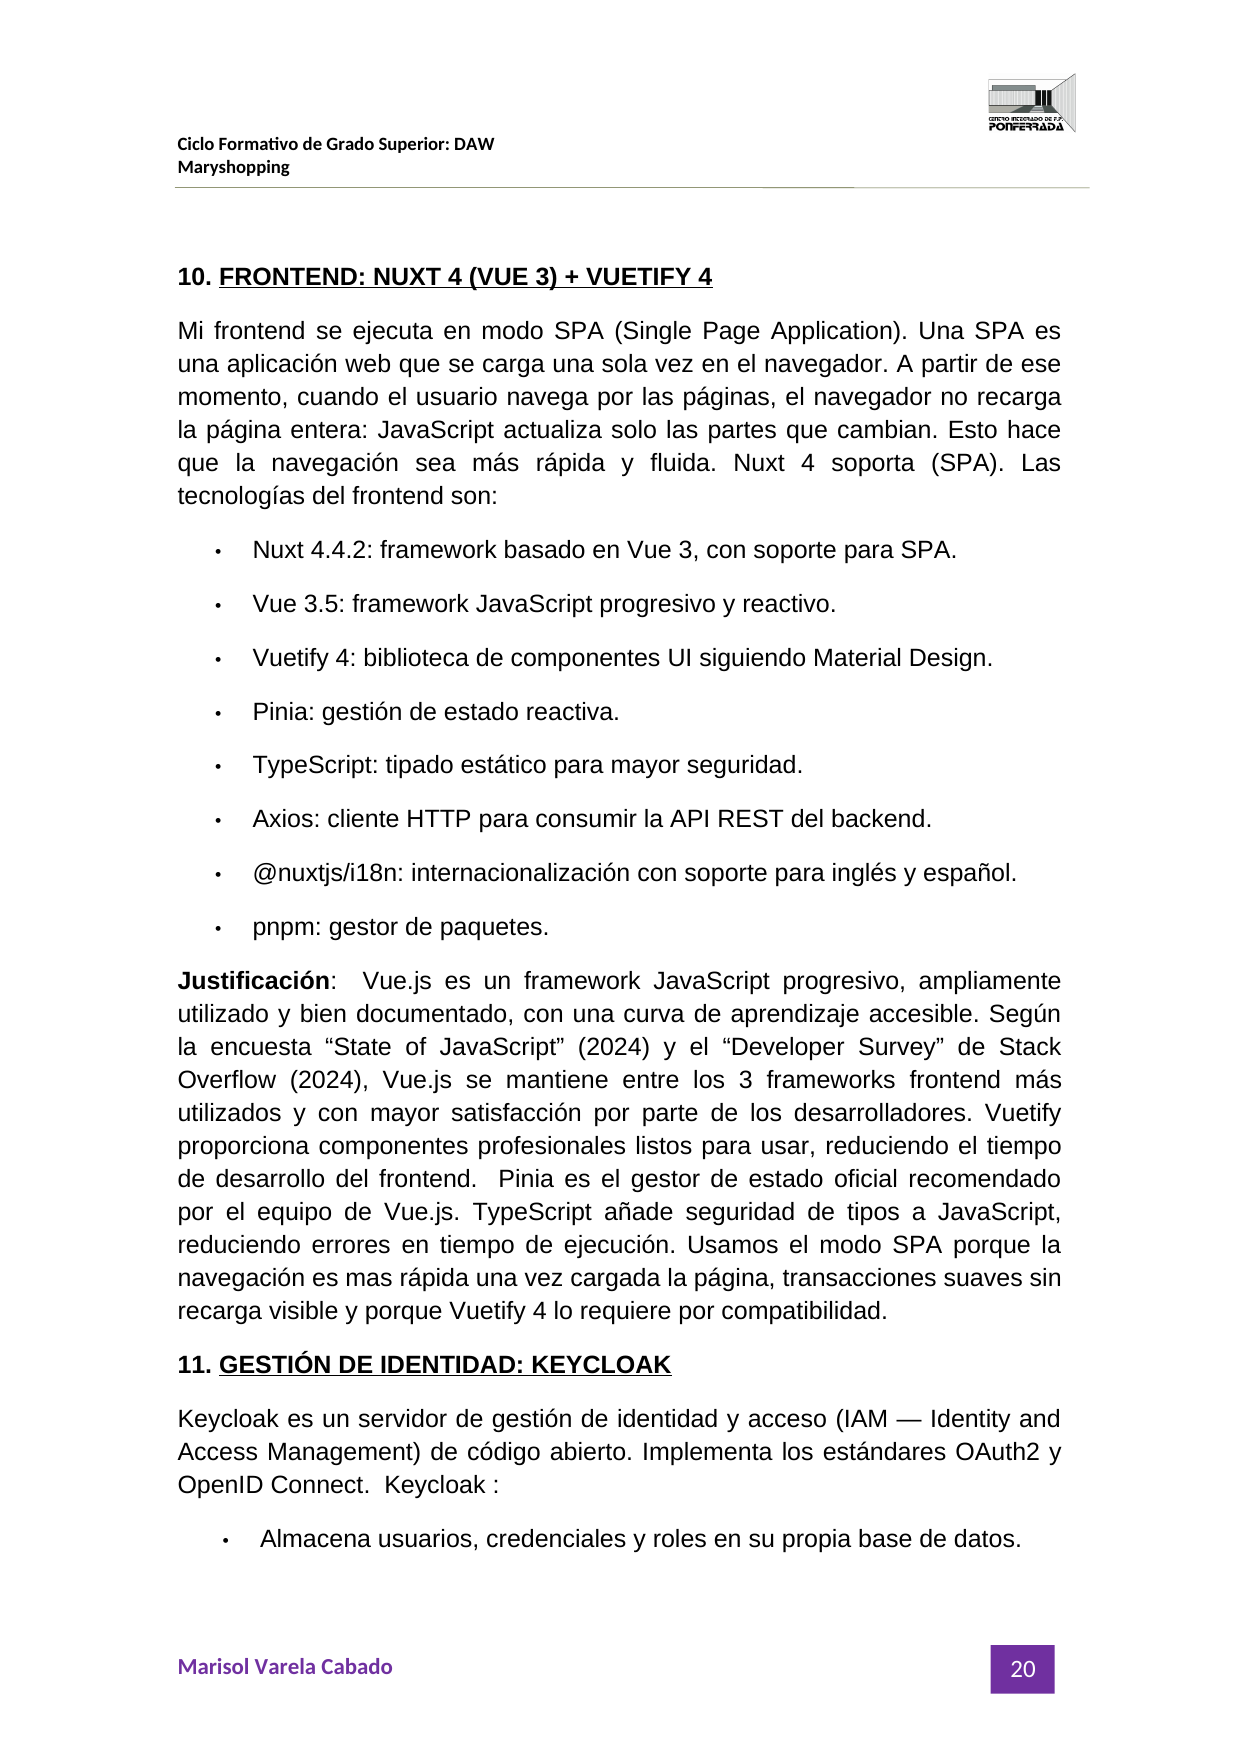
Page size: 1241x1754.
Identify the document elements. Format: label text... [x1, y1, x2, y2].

text 10. FRONTEND: NUXT 4 (VUE 3) + VUETIFY 4 [177, 262, 1063, 291]
list pnpm: gestor de paquetes. [215, 912, 1063, 941]
list TypeScript: tipado estático para mayor seguridad. [215, 750, 1063, 779]
list Axios: cliente HTTP para consumir la API REST del backend. [215, 804, 1063, 833]
list Almacena usuarios, credenciales y roles en su propia base de datos. [222, 1524, 1063, 1552]
list Vuetify 4: biblioteca de componentes UI siguiendo Material Design. [215, 643, 1063, 671]
text Justificación: Vue.js es un framework JavaScript progresivo, ampliamente utilizado y bien documentado, con una curva de aprendizaje accesible. Según la encuesta “State of JavaScript” (2024) y el “Developer Survey” de Stack Overflow (2024), Vue.js se mantiene entre los 3 frameworks frontend más utilizados y con mayor satisfacción por parte de los desarrolladores. Vuetify proporciona componentes profesionales listos para usar, reduciendo el tiempo de desarrollo del frontend. Pinia es el gestor de estado oficial recomendado por el equipo de Vue.js. TypeScript añade seguridad de tipos a JavaScript, reduciendo errores en tiempo de ejecución. Usamos el modo SPA porque la navegación es mas rápida una vez cargada la página, transacciones suaves sin recarga visible y porque Vuetify 4 lo requiere por compatibilidad. [177, 966, 1063, 1325]
text 11. GESTIÓN DE IDENTIDAD: KEYCLOAK [177, 1350, 1063, 1379]
text Keycloak es un servidor de gestión de identidad y acceso (IAM — Identity and Access Management) de código abierto. Implementa los estándares OAuth2 y OpenID Connect. Keycloak : [177, 1404, 1063, 1498]
list Vue 3.5: framework JavaScript progresivo y reactivo. [215, 589, 1063, 618]
list Nuxt 4.4.2: framework basado en Vue 3, con soporte para SPA. [215, 535, 1063, 564]
text Mi frontend se ejecuta en modo SPA (Single Page Application). Una SPA es una aplicación web que se carga una sola vez en el navegador. A partir de ese momento, cuando el usuario navega por las páginas, el navegador no recarga la página entera: JavaScript actualiza solo las partes que cambian. Esto hace que la navegación sea más rápida y fluida. Nuxt 4 soporta (SPA). Las tecnologías del frontend son: [177, 316, 1063, 510]
list @nuxtjs/i18n: internacionalización con soporte para inglés y español. [215, 858, 1063, 887]
list Pinia: gestión de estado reactiva. [215, 697, 1063, 725]
